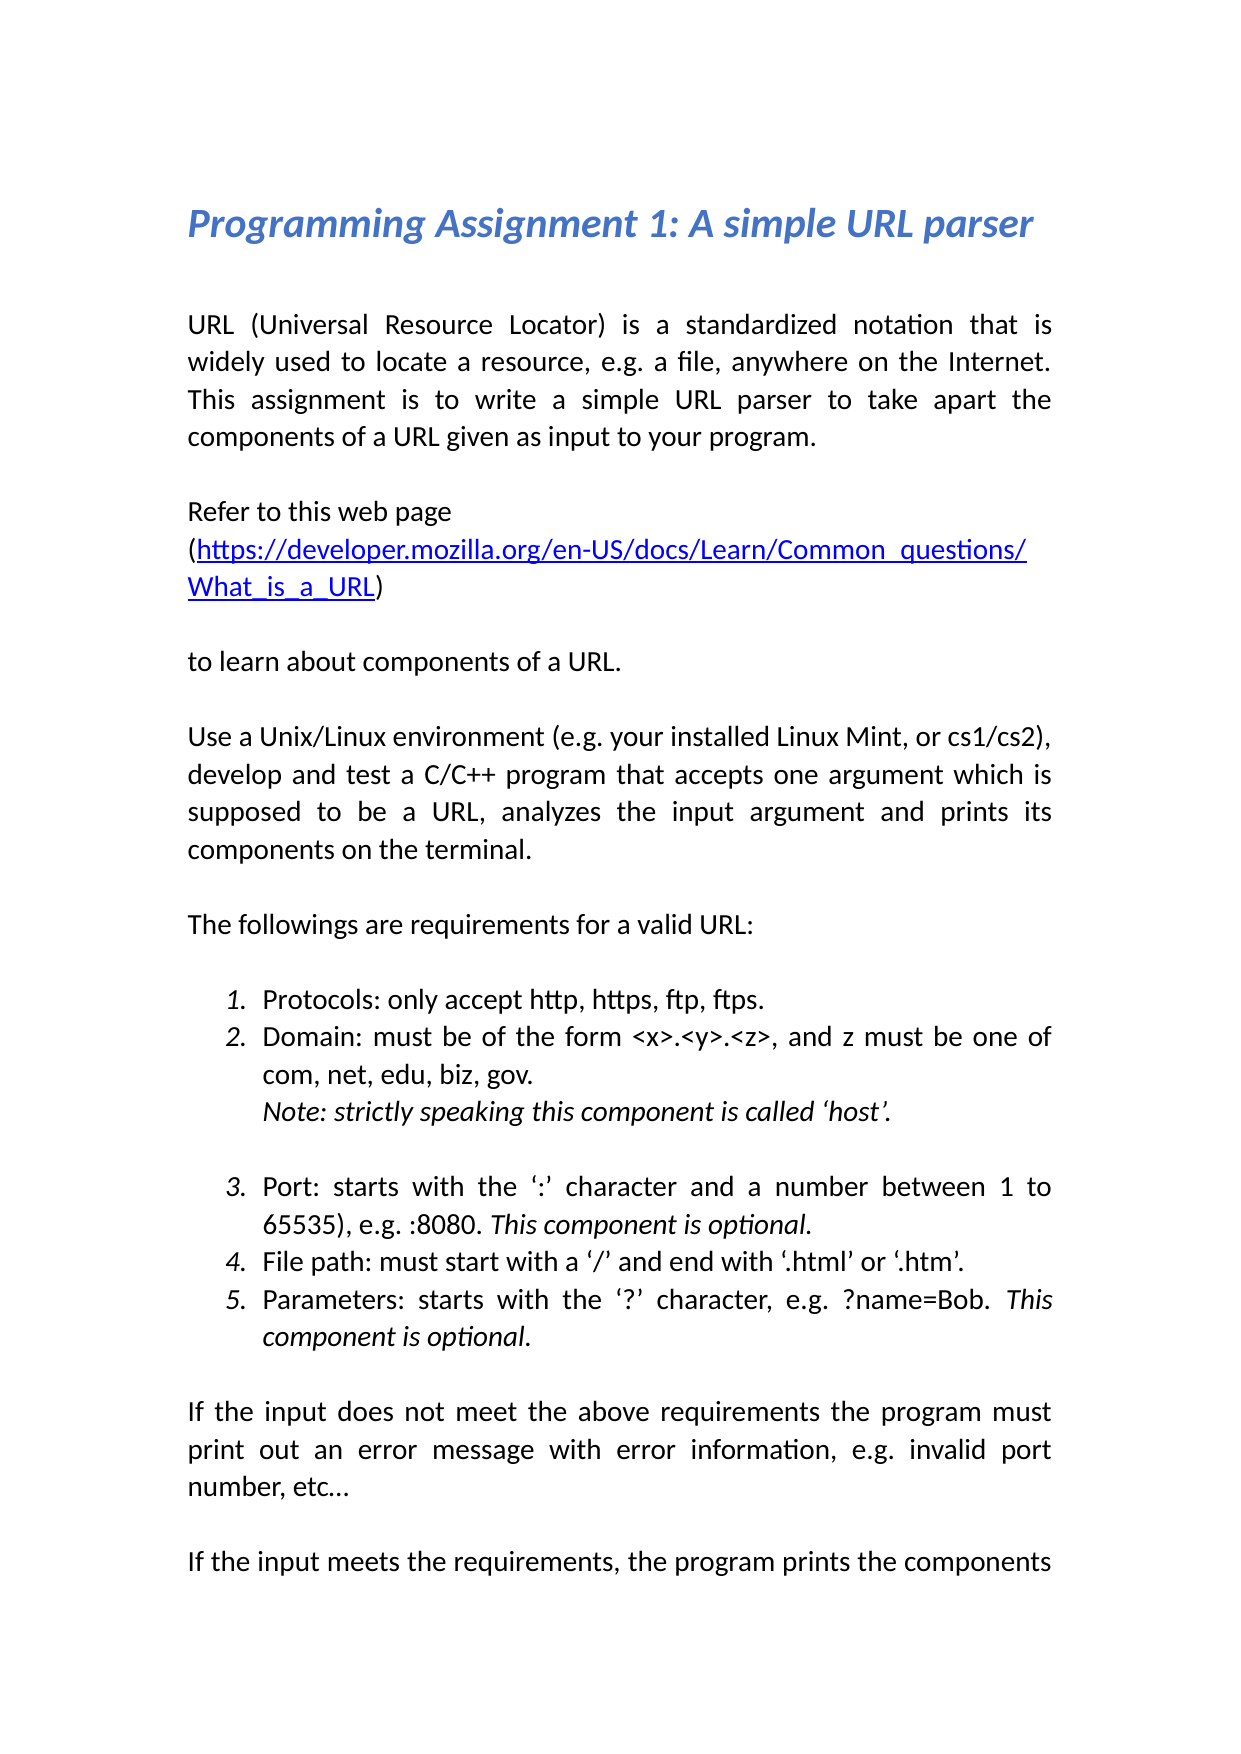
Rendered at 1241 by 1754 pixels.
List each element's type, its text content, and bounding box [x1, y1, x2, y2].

list Parameters: starts with the ‘?’ character, e.g. ?name=Bob. This component is optional. [225, 1283, 1053, 1358]
list Port: starts with the ‘:’ character and a number between 1 to 65535), e.g. :8080. This component is optional. [225, 1171, 1053, 1246]
text to learn about components of a URL. [187, 646, 1053, 683]
text URL (Universal Resource Locator) is a standardized notation that is widely used to locate a resource, e.g. a file, anywhere on the Internet. This assignment is to write a simple URL parser to take apart the components of a URL given as input to your program. [187, 308, 1053, 458]
list Protocols: only accept http, https, ftp, ftps. [225, 983, 1053, 1021]
text If the input does not meet the above requirements the program must print out an error message with error information, e.g. invalid port number, etc… [187, 1396, 1053, 1508]
text If the input meets the requirements, the program prints the components [187, 1546, 1053, 1583]
text Note: strictly speaking this component is called ‘host’. [262, 1096, 1053, 1133]
text (https://developer.mozilla.org/en-US/docs/Learn/Common_questions/What_is_a_URL) [187, 533, 1053, 608]
list Domain: must be of the form <x>.<y>.<z>, and z must be one of com, net, edu, biz, gov. [225, 1021, 1053, 1096]
list File path: must start with a ‘/’ and end with ‘.html’ or ‘.htm’. [225, 1246, 1053, 1283]
text Use a Unix/Linux environment (e.g. your installed Linux Mint, or cs1/cs2), develop and test a C/C++ program that accepts one argument which is supposed to be a URL, analyzes the input argument and prints its components on the terminal. [187, 721, 1053, 871]
subtitle Programming Assignment 1: A simple URL parser [187, 189, 1053, 264]
text Refer to this web page [187, 496, 1053, 533]
text The followings are requirements for a valid URL: [187, 908, 1053, 946]
